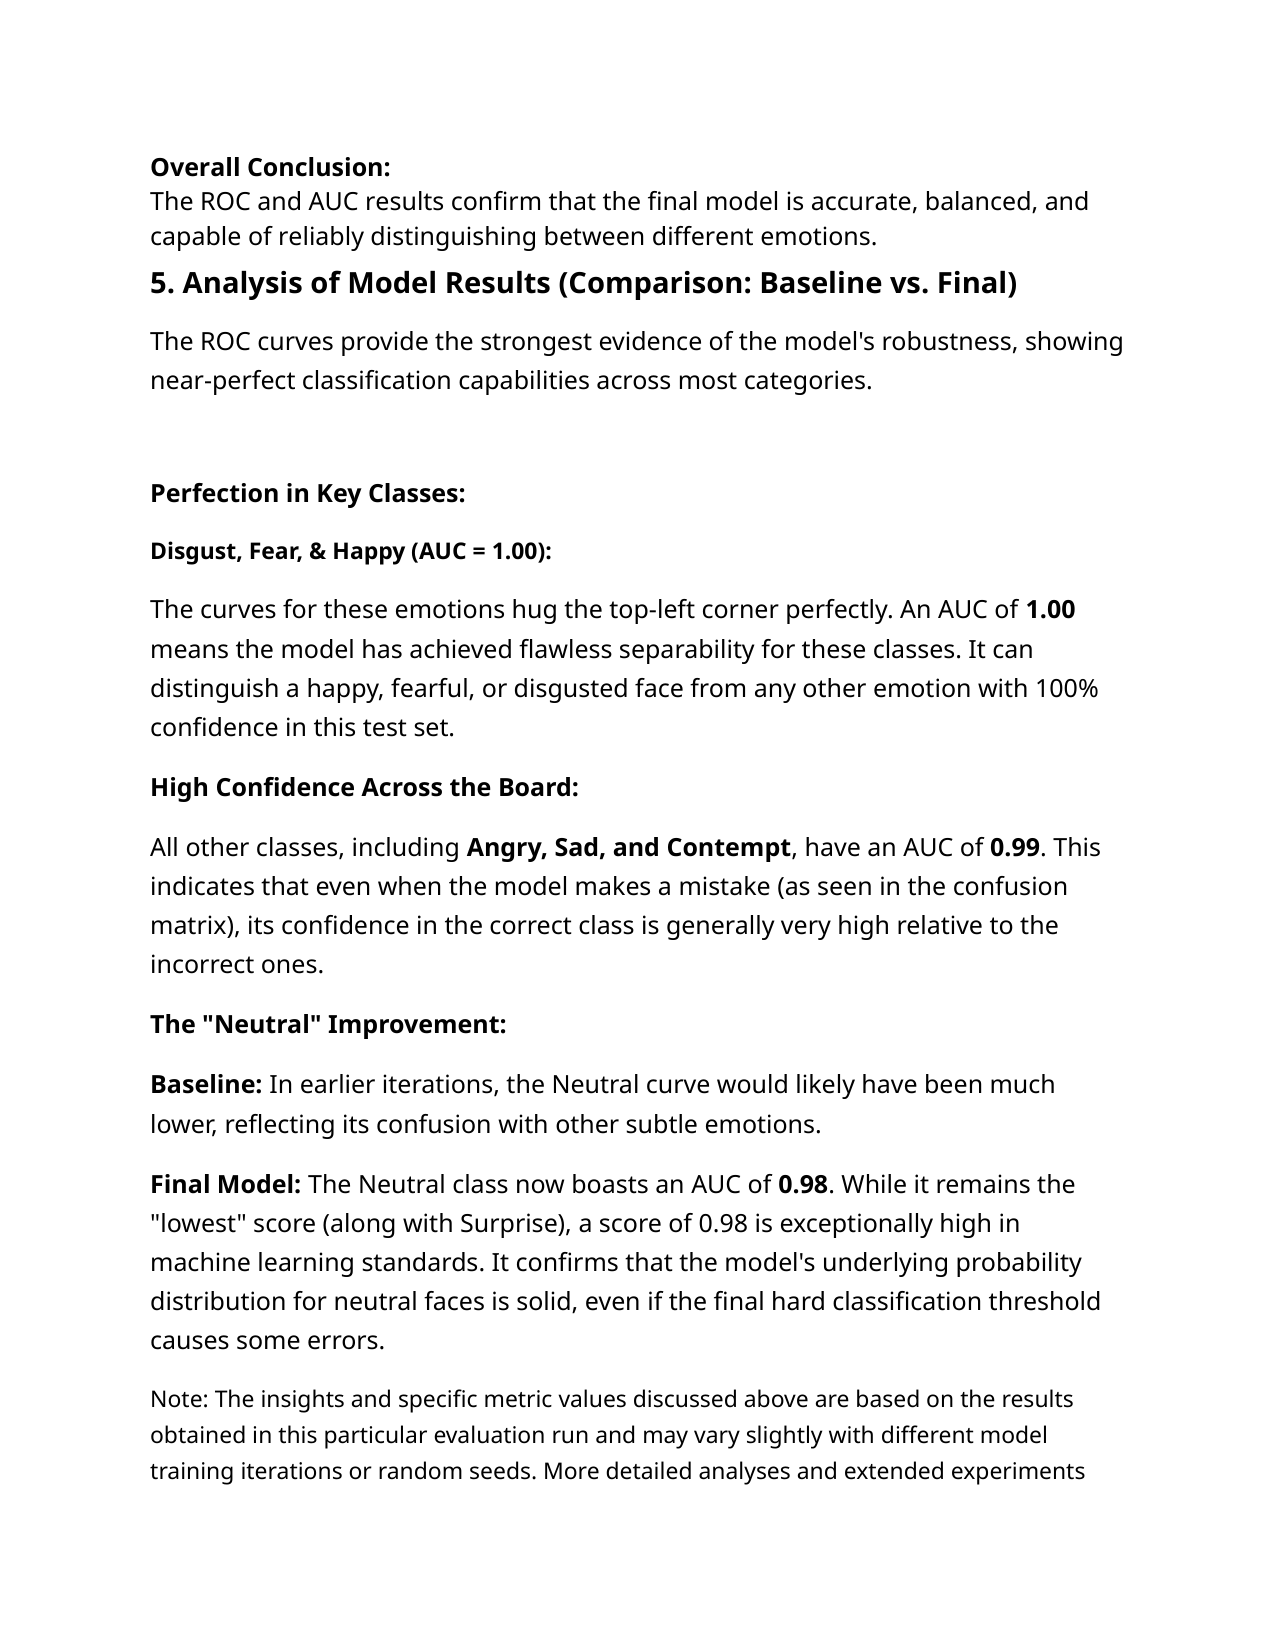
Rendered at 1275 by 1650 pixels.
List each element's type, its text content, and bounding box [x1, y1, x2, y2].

text Disgust, Fear, & Happy (AUC = 1.00): [150, 535, 1125, 567]
text 5. Analysis of Model Results (Comparison: Baseline vs. Final) [150, 263, 1125, 302]
text Perfection in Key Classes: [150, 475, 1125, 509]
text High Confidence Across the Board: [150, 769, 1125, 804]
text Overall Conclusion: The ROC and AUC results confirm that the final model is accurate, balanced, and capable of reliably distinguishing between different emotions. [150, 150, 1125, 252]
text Baseline: In earlier iterations, the Neutral curve would likely have been much lower, reflecting its confusion with other subtle emotions. [150, 1067, 1125, 1140]
text The "Neutral" Improvement: [150, 1007, 1125, 1041]
text The curves for these emotions hug the top-left corner perfectly. An AUC of 1.00 means the model has achieved flawless separability for these classes. It can distinguish a happy, fearful, or disgusted face from any other emotion with 100% confidence in this test set. [150, 592, 1125, 744]
text Note: The insights and specific metric values discussed above are based on the results obtained in this particular evaluation run and may vary slightly with different model training iterations or random seeds. More detailed analyses and extended experiments [150, 1383, 1125, 1486]
text The ROC curves provide the strongest evidence of the model's robustness, showing near-perfect classification capabilities across most categories. [150, 323, 1125, 396]
text Final Model: The Neutral class now boasts an AUC of 0.98. While it remains the "lowest" score (along with Surprise), a score of 0.98 is exceptionally high in machine learning standards. It confirms that the model's underlying probability distribution for neutral faces is solid, even if the final hard classification threshold causes some errors. [150, 1166, 1125, 1357]
text All other classes, including Angry, Sad, and Contempt, have an AUC of 0.99. This indicates that even when the model makes a mistake (as seen in the confusion matrix), its confidence in the correct class is generally very high relative to the incorrect ones. [150, 829, 1125, 981]
